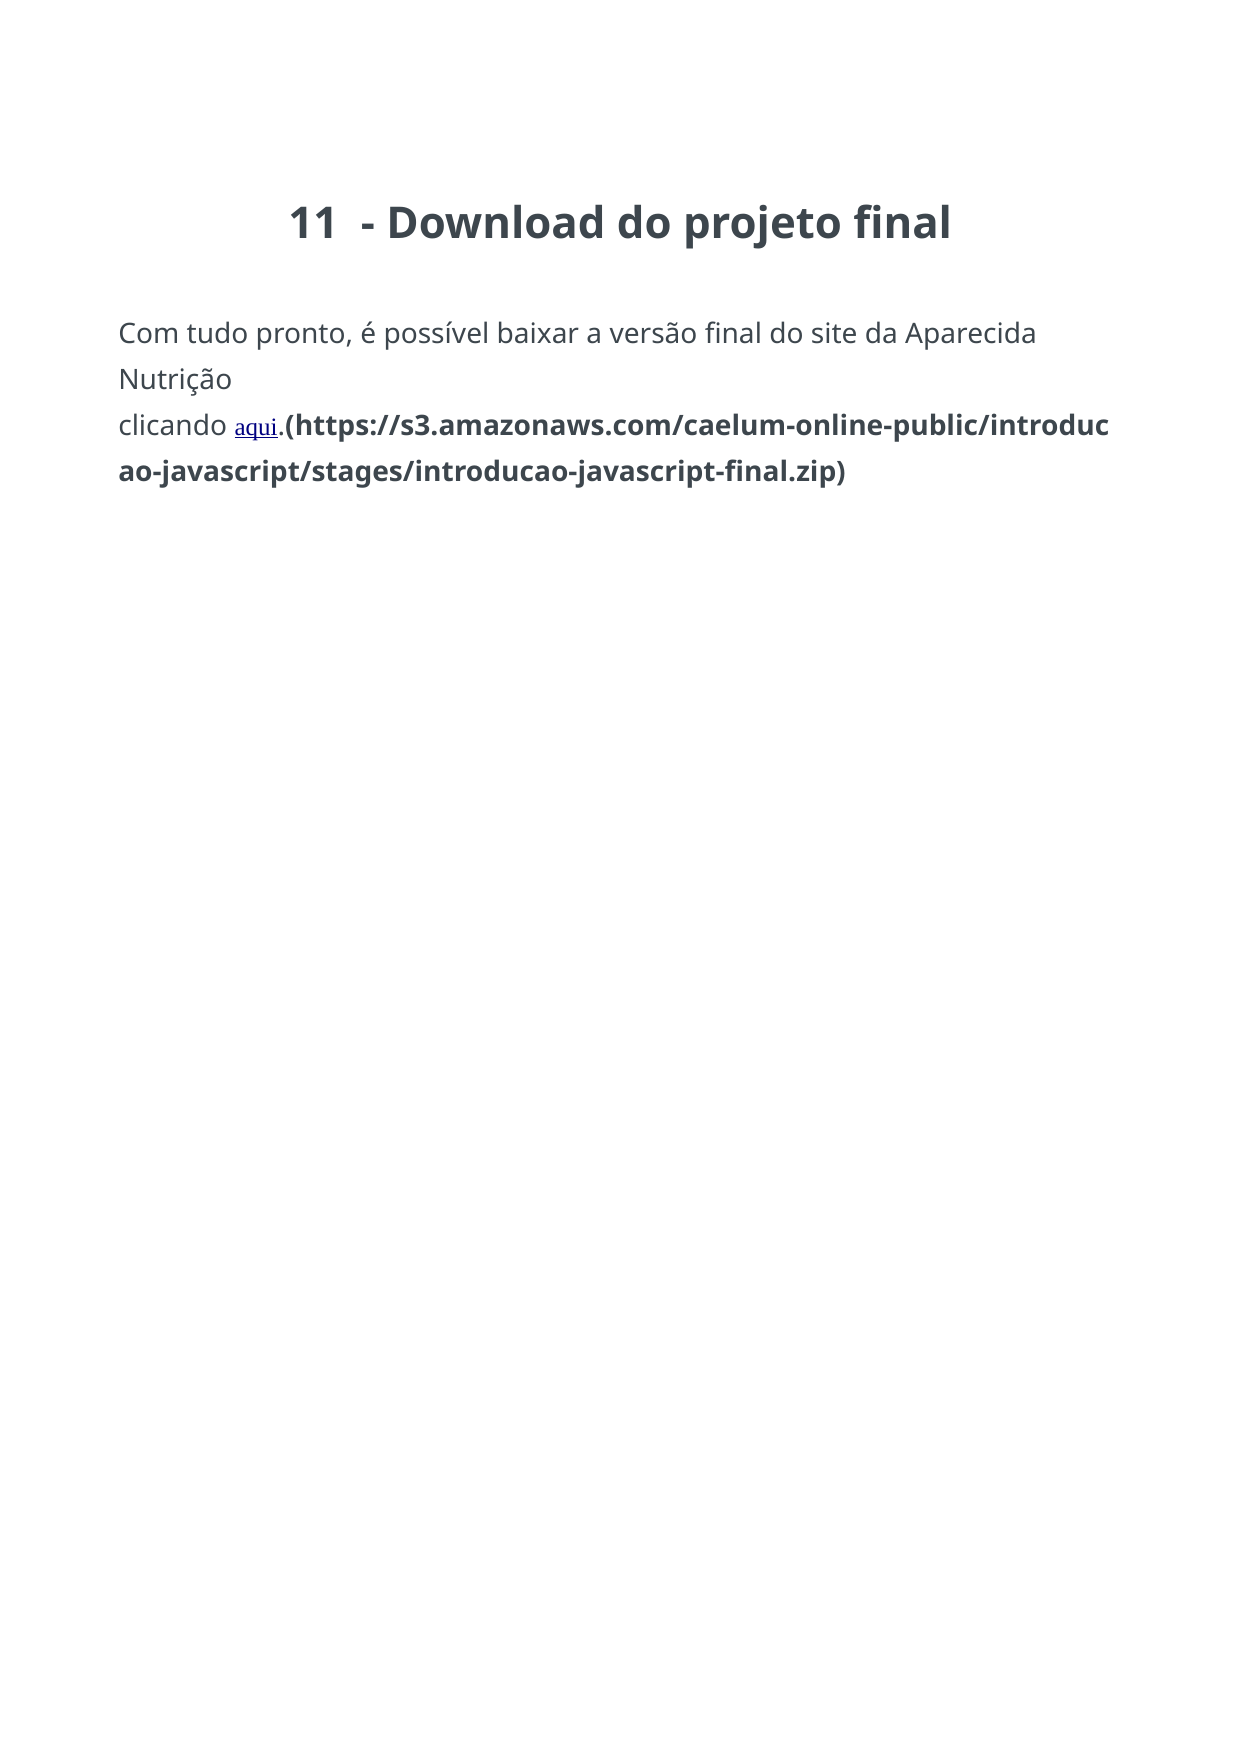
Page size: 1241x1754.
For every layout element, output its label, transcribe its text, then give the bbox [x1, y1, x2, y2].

text Com tudo pronto, é possível baixar a versão final do site da Aparecida Nutrição clicando aqui.(https://s3.amazonaws.com/caelum-online-public/introducao-javascript/stages/introducao-javascript-final.zip) [118, 313, 1122, 489]
subtitle 11 - Download do projeto final [118, 192, 1122, 252]
